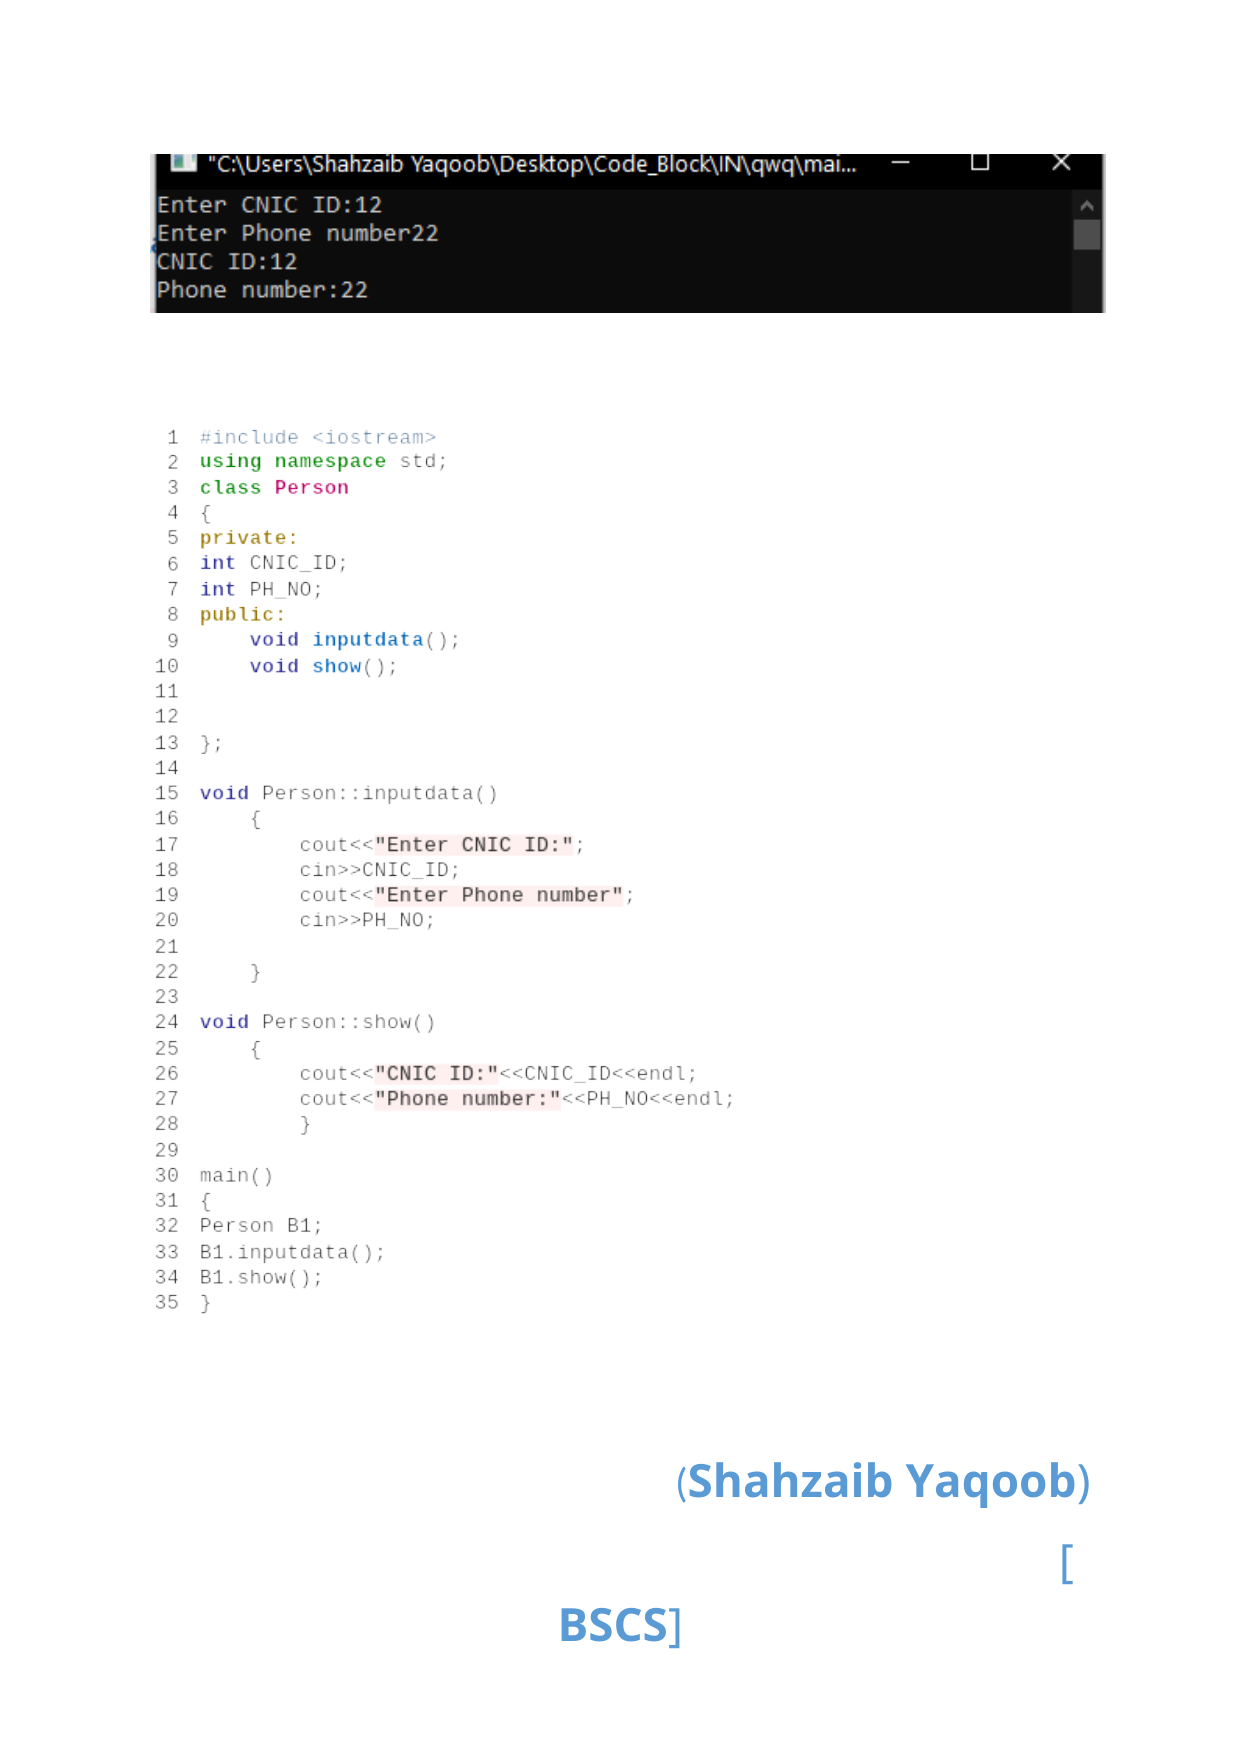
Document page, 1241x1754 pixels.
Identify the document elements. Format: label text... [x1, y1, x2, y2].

text (Shahzaib Yaqoob) [150, 1448, 1090, 1511]
text [ BSCS] [150, 1529, 1090, 1655]
